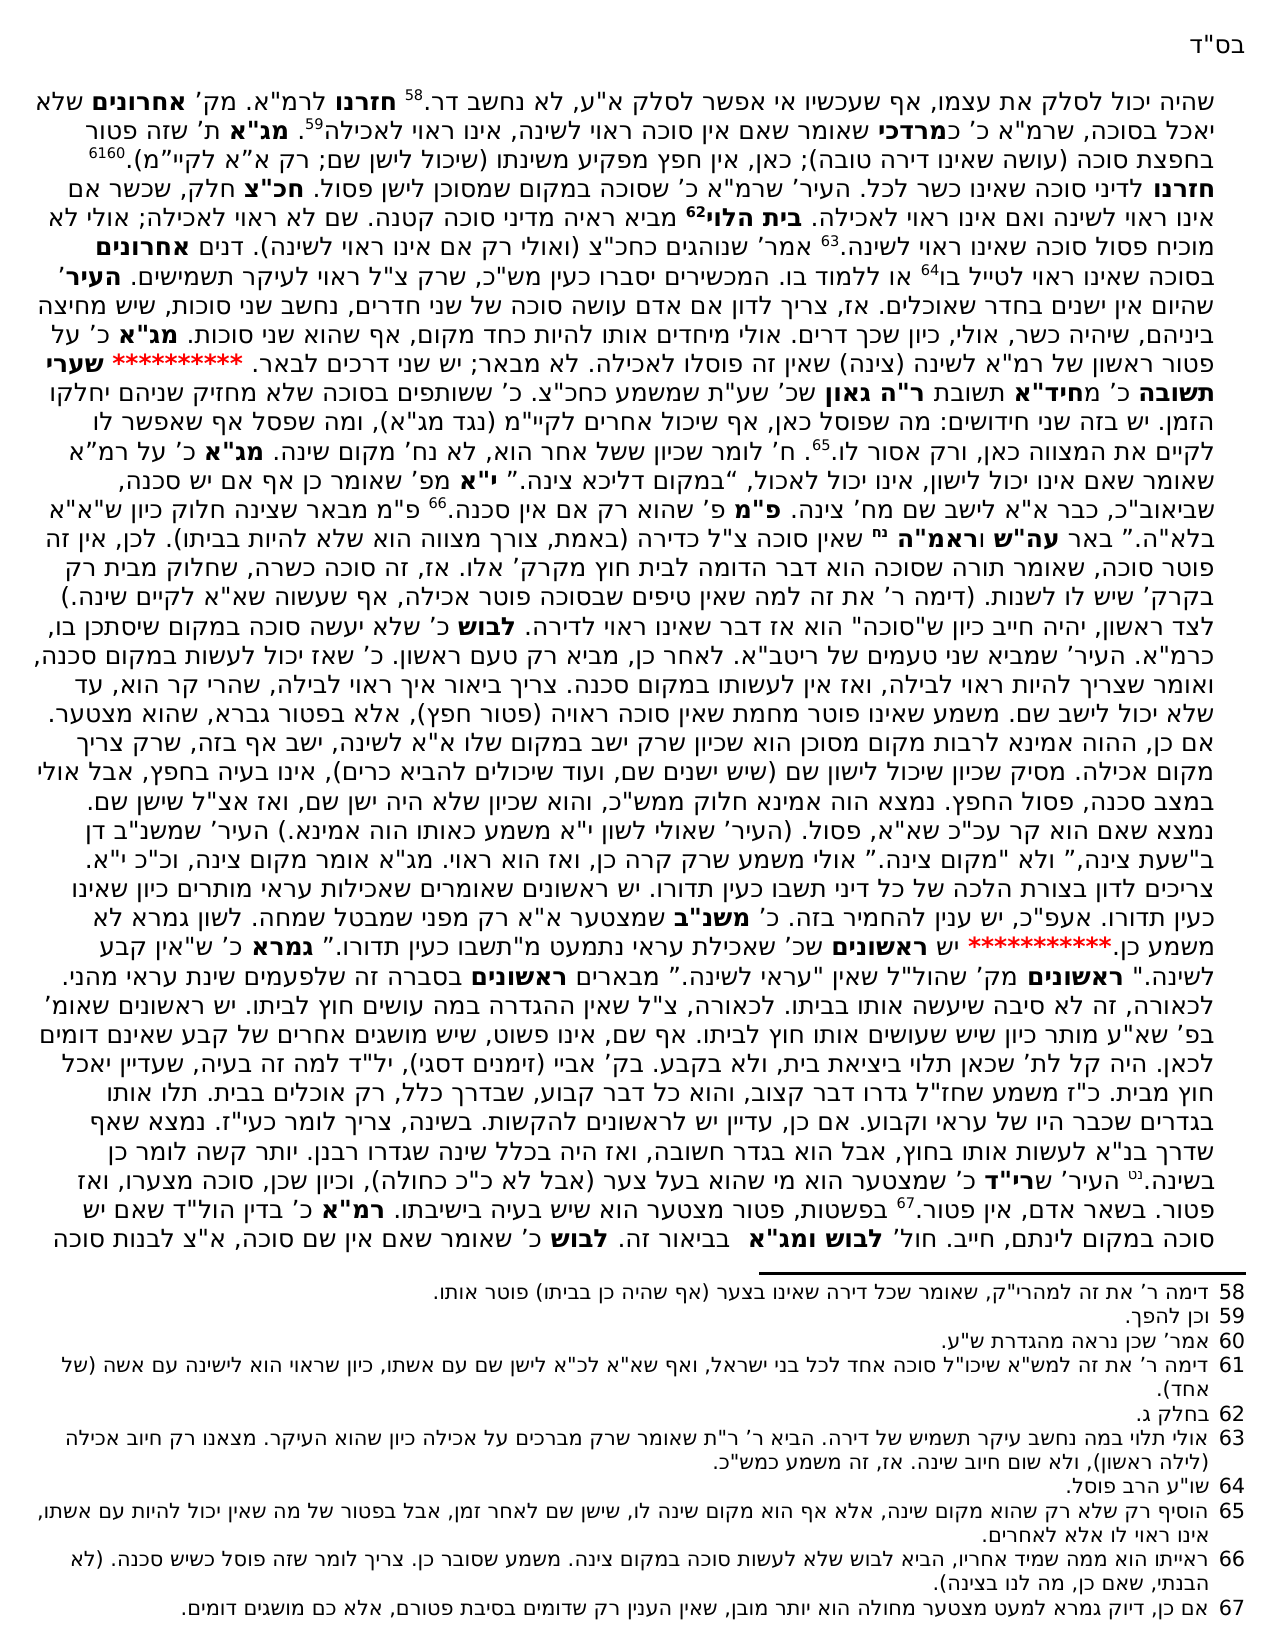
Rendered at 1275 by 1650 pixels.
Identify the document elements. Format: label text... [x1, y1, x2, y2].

list וכן להפך. [30, 1304, 1245, 1329]
list אולי תלוי במה נחשב עיקר תשמיש של דירה. הביא ר’ ר"ת שאומר שרק מברכים על אכילה כיון שהוא העיקר. מצאנו רק חיוב אכילה (לילה ראשון), ולא שום חיוב שינה. אז, זה משמע כמש"כ. [30, 1426, 1245, 1474]
list הבאנו גמרא גבי חיוב אבל בסוכה. לכאורה, בהו"א של גמ’, היה אבל פטור כיון שמצטער, אף שלא יהיה בית מיישב דעתו. אף בקמ"ל של גמרא, לכאורה, זה לא משנה. רא"ש כ’ שבהו"א סבר שצער בא מסוכה, שרוצה להיות בבית אפל (להתאבל יותר טוב). לכאורה, כן נראה מלשון תוס’ ש"אין אדם דר במקום צער." אם דורשים מ"תשבו,” שפטור כיון שבכעי"ז היה הולך מביתו, צריכים לומר כרא"ש. מהרי"ק ח’ על רא"ש. פוס’ כ’ שחולה פטור מסוכה כיון שלא היה לו כ"כ צער אם לא היה בסוכה. לכאורה, צ’ זה רק לרא"ש. ט"ז כ’ שיש שני פטורים של מצטער, ואחד כמהרי"ק. דין אחד מחמת "תשבו,” ודין אחד הוא מפני שא"א לכוון. כ’ רמ"א שלא ישנים בסוכה מפני שא"א לישן שם עם אשתו כמו בביתו. מביא גר"א גמ’ בערכין. ********* אותו גמרא אומר הו"א לפטור כהן מסוכה כיון שא"א לשבת עם אשתו. מסיק ש"נהי דבעידן עבודה מיפטרי, שלא בשעת עבודה חייב.” אם מסיק שבשעה שאינו עם אשתו פטור (ורק אומר שבזמנים אחרים חייב), יוצא מקור לרמ"א. גר"א אומר שרש"י לא מפ’ גמ’ כן; מפ’ שבאותו שעה חייב, ורק כש עובד (ועב"מ) פטור. הק’ אחרונים איך יפטור מחמת שלא יזקק לאשתו; אף בבית לא יזקק. העיר' שאולי תשבו כעין תדורו וצער הם כללים חלוקים; אם כן, אין זה סותר דברי הרא"ש. אם חוזר גמ’ במס’ לומר שחייב כשאינו עם אשתו, יש לדון אם אומר שלא נפטר אם לא דר עם אשתו (נגד רמ"א) או שאומר כרא"ש. שער אפרים מק’ למה אין אבל פטור כיון שאסור לשמש. אומר ת’ שזה רק הו"א. ק"נ חולק (שסבר שאף במס’ פטור כשאינו עם אשתו). ת’ שהיה כהן יכול שלא לעבוד, ואז היה אפשר לדור עם אשתו, אבל אבל מוכרח לדור כן, וזהו, אז, דירתו. נמצא שמי שמוכרח לישב באופן גרוע נחשב דר באותו דירה; ומי שהיה יכול לסלק את עצמו, אף שעכשיו אי אפשר לסלק א"ע, לא נחשב דר. חזרנו לרמ"א. מק’ אחרונים שלא יאכל בסוכה, שרמ"א כ’ כמרדכי שאומר שאם אין סוכה ראוי לשינה, אינו ראוי לאכילה. מג"א ת’ שזה פטור בחפצת סוכה (עושה שאינו דירה טובה); כאן, אין חפץ מפקיע משינתו (שיכול לישן שם; רק א”א לקיי”מ). חזרנו לדיני סוכה שאינו כשר לכל. העיר’ שרמ"א כ’ שסוכה במקום שמסוכן לישן פסול. חכ"צ חלק, שכשר אם אינו ראוי לשינה ואם אינו ראוי לאכילה. בית הלוי מביא ראיה מדיני סוכה קטנה. שם לא ראוי לאכילה; אולי לא מוכיח פסול סוכה שאינו ראוי לשינה. אמר’ שנוהגים כחכ"צ (ואולי רק אם אינו ראוי לשינה). דנים אחרונים בסוכה שאינו ראוי לטייל בו או ללמוד בו. המכשירים יסברו כעין מש"כ, שרק צ"ל ראוי לעיקר תשמישים. העיר’ שהיום אין ישנים בחדר שאוכלים. אז, צריך לדון אם אדם עושה סוכה של שני חדרים, נחשב שני סוכות, שיש מחיצה ביניהם, שיהיה כשר, אולי, כיון שכך דרים. אולי מיחדים אותו להיות כחד מקום, אף שהוא שני סוכות. מג"א כ’ על פטור ראשון של רמ"א לשינה (צינה) שאין זה פוסלו לאכילה. לא מבאר; יש שני דרכים לבאר. ********** שערי תשובה כ’ מחיד"א תשובת ר"ה גאון שכ’ שע"ת שמשמע כחכ"צ. כ’ ששותפים בסוכה שלא מחזיק שניהם יחלקו הזמן. יש בזה שני חידושים: מה שפוסל כאן, אף שיכול אחרים לקיי"מ (נגד מג"א), ומה שפסל אף שאפשר לו לקיים את המצווה כאן, ורק אסור לו.. ח’ לומר שכיון ששל אחר הוא, לא נח’ מקום שינה. מג"א כ’ על רמ”א שאומר שאם אינו יכול לישון, אינו יכול לאכול, “במקום דליכא צינה.” י"א מפ’ שאומר כן אף אם יש סכנה, שביאוב"כ, כבר א"א לישב שם מח’ צינה. פ"מ פ’ שהוא רק אם אין סכנה. פ"מ מבאר שצינה חלוק כיון ש"א"א בלא"ה.” באר עה"ש וראמ"ה שאין סוכה צ"ל כדירה (באמת, צורך מצווה הוא שלא להיות בביתו). לכן, אין זה פוטר סוכה, שאומר תורה שסוכה הוא דבר הדומה לבית חוץ מקרק’ אלו. אז, זה סוכה כשרה, שחלוק מבית רק בקרק’ שיש לו לשנות. (דימה ר’ את זה למה שאין טיפים שבסוכה פוטר אכילה, אף שעשוה שא"א לקיים שינה.) לצד ראשון, יהיה חייב כיון ש"סוכה" הוא אז דבר שאינו ראוי לדירה. לבוש כ’ שלא יעשה סוכה במקום שיסתכן בו, כרמ"א. העיר’ שמביא שני טעמים של ריטב"א. לאחר כן, מביא רק טעם ראשון. כ’ שאז יכול לעשות במקום סכנה, ואומר שצריך להיות ראוי לבילה, ואז אין לעשותו במקום סכנה. צריך ביאור איך ראוי לבילה, שהרי קר הוא, עד שלא יכול לישב שם. משמע שאינו פוטר מחמת שאין סוכה ראויה (פטור חפץ), אלא בפטור גברא, שהוא מצטער. אם כן, ההוה אמינא לרבות מקום מסוכן הוא שכיון שרק ישב במקום שלו א"א לשינה, ישב אף בזה, שרק צריך מקום אכילה. מסיק שכיון שיכול לישון שם (שיש ישנים שם, ועוד שיכולים להביא כרים), אינו בעיה בחפץ, אבל אולי במצב סכנה, פסול החפץ. נמצא הוה אמינא חלוק ממש"כ, והוא שכיון שלא היה ישן שם, ואז אצ"ל שישן שם. נמצא שאם הוא קר עכ"כ שא"א, פסול. (העיר’ שאולי לשון י"א משמע כאותו הוה אמינא.) העיר’ שמשנ"ב דן ב"שעת צינה,” ולא "מקום צינה.” אולי משמע שרק קרה כן, ואז הוא ראוי. מג"א אומר מקום צינה, וכ"כ י"א. צריכים לדון בצורת הלכה של כל דיני תשבו כעין תדורו. יש ראשונים שאומרים שאכילות עראי מותרים כיון שאינו כעין תדורו. אעפ"כ, יש ענין להחמיר בזה. כ’ משנ"ב שמצטער א"א רק מפני שמבטל שמחה. לשון גמרא לא משמע כן.*********** יש ראשונים שכ’ שאכילת עראי נתמעט מ"תשבו כעין תדורו.” גמרא כ’ ש"אין קבע לשינה." ראשונים מק’ שהול"ל שאין "עראי לשינה.” מבארים ראשונים בסברה זה שלפעמים שינת עראי מהני. לכאורה, זה לא סיבה שיעשה אותו בביתו. לכאורה, צ"ל שאין ההגדרה במה עושים חוץ לביתו. יש ראשונים שאומ’ בפ’ שא"ע מותר כיון שיש שעושים אותו חוץ לביתו. אף שם, אינו פשוט, שיש מושגים אחרים של קבע שאינם דומים לכאן. היה קל לת’ שכאן תלוי ביציאת בית, ולא בקבע. בק’ אביי (זימנים דסגי), יל"ד למה זה בעיה, שעדיין יאכל חוץ מבית. כ"ז משמע שחז"ל גדרו דבר קצוב, והוא כל דבר קבוע, שבדרך כלל, רק אוכלים בבית. תלו אותו בגדרים שכבר היו של עראי וקבוע. אם כן, עדיין יש לראשונים להקשות. בשינה, צריך לומר כעי"ז. נמצא שאף שדרך בנ"א לעשות אותו בחוץ, אבל הוא בגדר חשובה, ואז היה בכלל שינה שגדרו רבנן. יותר קשה לומר כן בשינה. העיר’ שרי"ד כ’ שמצטער הוא מי שהוא בעל צער (אבל לא כ"כ כחולה), וכיון שכן, סוכה מצערו, ואז פטור. בשאר אדם, אין פטור. בפשטות, פטור מצטער הוא שיש בעיה בישיבתו. רמ"א כ’ בדין הול"ד שאם יש סוכה במקום לינתם, חייב. חול’ לבוש ומג"א בביאור זה. לבוש כ’ שאומר שאם אין שם סוכה, א"צ לבנות סוכה אחרת. אם כבר יש, חייב לשבת בו. מג"א כ’ שפטור רק אם א"א לבנות. תוס’ כ’ שחיוב לילה הוא "כשאדם לן בלילה ביישוב.” לכאורה, משמע הגדרה חלוקה, והוא שלא תלוי ביכולתו לבנות או ללכת לסוכה, אלא באם הוא ביישוב, שאז חייב לשבת בסוכה, שהיה דר- יושב בבית- בלי זה (ואינו הלך). לכאורה, אם הוא ביישוב, אף צריך לבנות (כמג"א). צריך ביאור ל"ל נאמר כמג"א, שכ"א צ’ לבנות סוכה. (יש שכות’ שמצטער מלבנות סוכה; חייב רק לפני סוכות כיון שיש לו פנאי. אם כן, כאן, אם נמצא לו פנאי, יחייב.) צ"ב מה"ת שצערו פוטרו. כ’ לבוש בתו"ד שדומה למצטער. לכאו’, צער פוטר כיון שכשיושב בסוכה, לא מקיי"מ ישיבה. אם כן, אין לומר כן כאן, שאינו בצער כשיושב. צ"ל שסוברים שפטור מצטער פוטר כיון שהוא קשה ביותר (ולא שלא מקיי"מ עי"ז). אז, יש לומר שקשה ביותר לבא לבנות סוכה.************ מנ"ח ת’ לק’ תוס’ למה צ’ קרא לפסול סוכה גזולה כיון שבא בעבירה. ת’ שרב מצוות הם רק חיובים שצריך לעשות- ואם עושה, טוב, ואם לא,\בטל- אבל יש מצוות שא"צ לעשות אא"כ הוא במצב מיוחד. ביטול מצווה ואי-קיום מצווה אינם, אז, שווים. גילה תורה שלא רוצה בדווקא ישיבה בסוכה, שלא צריך לאכול. אז, כשעובר על המצווה, הבעיה אינו שלא קיימו, אלא שביטלו. צריכים לבאר, אז, מהו "ביטול.” (אומרים בנ"א מנ"ח כאילו אומר שחוץ מחיוב, יש איסור על אכילה חוץ מסוכה, אבל אינו אומר כן.) עפ"ז מבאר שאף שלא מקיי"מ (כיון שבא בעבירה), לא מבטל. ר"ש אומר שלא מבין זה; אם היה אומר שיש איסור לבד מן המצווה, היה מבאר, אבל לא נראה שאומר כן. רע"א נשאל איך לומ’ פטור עסק לסוכה כיון שמבטל בקו"ע. ת’ שהוא שוא"ת כיון שהאיסור הוא שאינו בסוכה, ולא אכילה. ר"ש מבאר שפטור מצטער מוכיח שאין איסור לשבת חוץ מסוכה, שפטור מצטער הוא שאז אין קיו"מ שאפשר לו לעשות; אם היה עוד איסור, היה תועלת. לכאו’, אם מפרש כן בפטור מצטער, כן הוא אף בשאר פטורים שהוא מעין "כעין תדורו" הם מחמת זה, שלא היה מקיי"מ. לכאו’, כ"ס מג"א, שכ’ שאם אין לו סוכה חוץ מן הרחוק (עד שצ’ ספינה), י"א שאף שאסור לעבור נהר בי"ט, יכול לברך. מק’ מג"א שהוא דומה למצטער, ואינו מקיי"מ, שכל הפטור… הדיוט. רע"א כ’ ששאני כאן שאינו בצער כשהוא שם. לכאו’, אומר שפטור זה אינו כמש"א ר"ש, אלא שטירחא פוטר (ועדיין יש מצווה לעשות). אם הוא מצטער ע"י ישיבה בסוכה, לכאורה, הלומדות יהיה שווה, ורק לא יחייב. אז, מג"א מגדיר פטור מצטער כר"ש (שמצטער כולל אף הליכה למצווה), ומגדיר מצווה. לרע"א, נמצא שהוא פוטר (ואין סיבה להניח שהוא גם כן הגדרה).************* אביי אמר ששיעור קביעות הוא כמו שאוכל בר בי רב. ראשונינם מבארים שזה כביצה. רמב"ם כ’ ש"עראי הוא ביצה או פחות או יותר קצת.” לא קל לבאר מה זה אומר. ממה שרמב”ם לא אומר שיעור קצוב, משמע שכל אחד בוחר לעצמו בתוך שיעורו אם נראה לו כקביעות. רי"ץ גיאת אומר שהוא קצת יותר מביצה. יכול אדם לאכול תוך סוכה; החידוש בזה הוא או שאין יוהרא או שאינו נקרא הדיוט, אף שהוא פטור. גם רואים שאין צורך להחמיר, שגמ’ מז’ שר"צ לא החמיר. חולקים רבנן ור"א אם יש שיעור כמה פעמים חייב אדם לאכול בסוכה בסוכות. שניהם לומדים דיניהם מ"תשבו כעין תדורו,” שר"א דורש שצ’ יד סעודות כעין דירה, ורבנן דורשים שיכול לאכול בכל זמן שרוצה, כמו דירה. אז, לרבנן, אומ’ גמ’, יש חיוב בלילה ראשון, אבל בשאר ימים, א"צ לאכול. תוס’ מעורר שמזה רואים שאין חיוב לאכול פת כשיעור קביעות בי"ט. גמרא ברכות אומר שחוזרים למעין המאורע בי"ט, אבל לא בר"ח, כיון שחייב לאכול. באר תוס’ שזה רק ליל ראשון של פסח וסוכות, שיש חיוב. במק"א מת’ שכאן אומר שאין חיוב לאכול פת מדין סוכה. מק’ איזה נפק"מ יש בחיוב מדין סוכה, שכבר יש חיוב י"ט. היה אפשר לת’ שחיוב של גמ’ ברכות הוא מדרבנן; תוס’ מניח שהחיוב יהיה משום שמחת י"ט. רבי יהודה מת’ שיש נפק"מ אם ירדו גשמים. יש שני דרכים בזה: תוס’ מבאר שיש נפק"מ אם אכל בביתו מחמת הגשם, ושוב פסק הגשם, שצריך לאכול עוד. רא"ש כ’ שכיון שחיוב סוכה מחייבו לשבת ולאכול אף אם יורדים גשמים. רב"ב חקר אם מצוה בלילה ראשון הוא מצוות אכילה או מצוות סוכה ר"ן וריטב"א ת’ שחייב תורה שיאכל כביצה, ולא רק כזית כשאר סעודה בי"ט. רא"ה כ’ כן, אבל שוב חזר לומר שרק צ’ לאכול כזית (כיון שלמד ממצה). מבארים שכיון שחייב תורה בכזית, וכיוון לחייב בסוכה, עשה אותו לקבע, וצריך סוכה. צ"ב למה אומרים שתורה עושה שהוא קבע. אם מצוות ליל ראשון הוא מצוות אכילה (וא"צ קיום סוכה), אין צ’ הוספה זה. נמצא שצריך ציווי כדי לחייב בסוכה. צל"ח באר שממה שתוס’ לא מת’ כן, מה שחייב אדם לאכלו (ואף מח’ חיוב סעודה) קובעו. [30, 87, 1245, 1253]
list שו"ע הרב פוסל. [30, 1474, 1245, 1499]
list הוסיף רק שלא רק שהוא מקום שינה, אלא אף הוא מקום שינה לו, שישן שם לאחר זמן, אבל בפטור של מה שאין יכול להיות עם אשתו, אינו ראוי לו אלא לאחרים. [30, 1499, 1245, 1547]
list אם כן, דיוק גמרא למעט מצטער מחולה הוא יותר מובן, שאין הענין רק שדומים בסיבת פטורם, אלא כם מושגים דומים. [30, 1596, 1245, 1620]
list דימה ר’ את זה למהרי"ק, שאומר שכל דירה שאינו בצער (אף שהיה כן בביתו) פוטר אותו. [30, 1280, 1245, 1304]
list אמר’ שכן נראה מהגדרת ש"ע. [30, 1329, 1245, 1353]
list בחלק ג. [30, 1402, 1245, 1426]
list דימה ר’ את זה למש"א שיכו"ל סוכה אחד לכל בני ישראל, ואף שא"א לכ"א לישן שם עם אשתו, כיון שראוי הוא לישינה עם אשה (של אחד). [30, 1353, 1245, 1402]
list ראייתו הוא ממה שמיד אחריו, הביא לבוש שלא לעשות סוכה במקום צינה. משמע שסובר כן. צריך לומר שזה פוסל כשיש סכנה. (לא הבנתי, שאם כן, מה לנו בצינה). [30, 1547, 1245, 1596]
